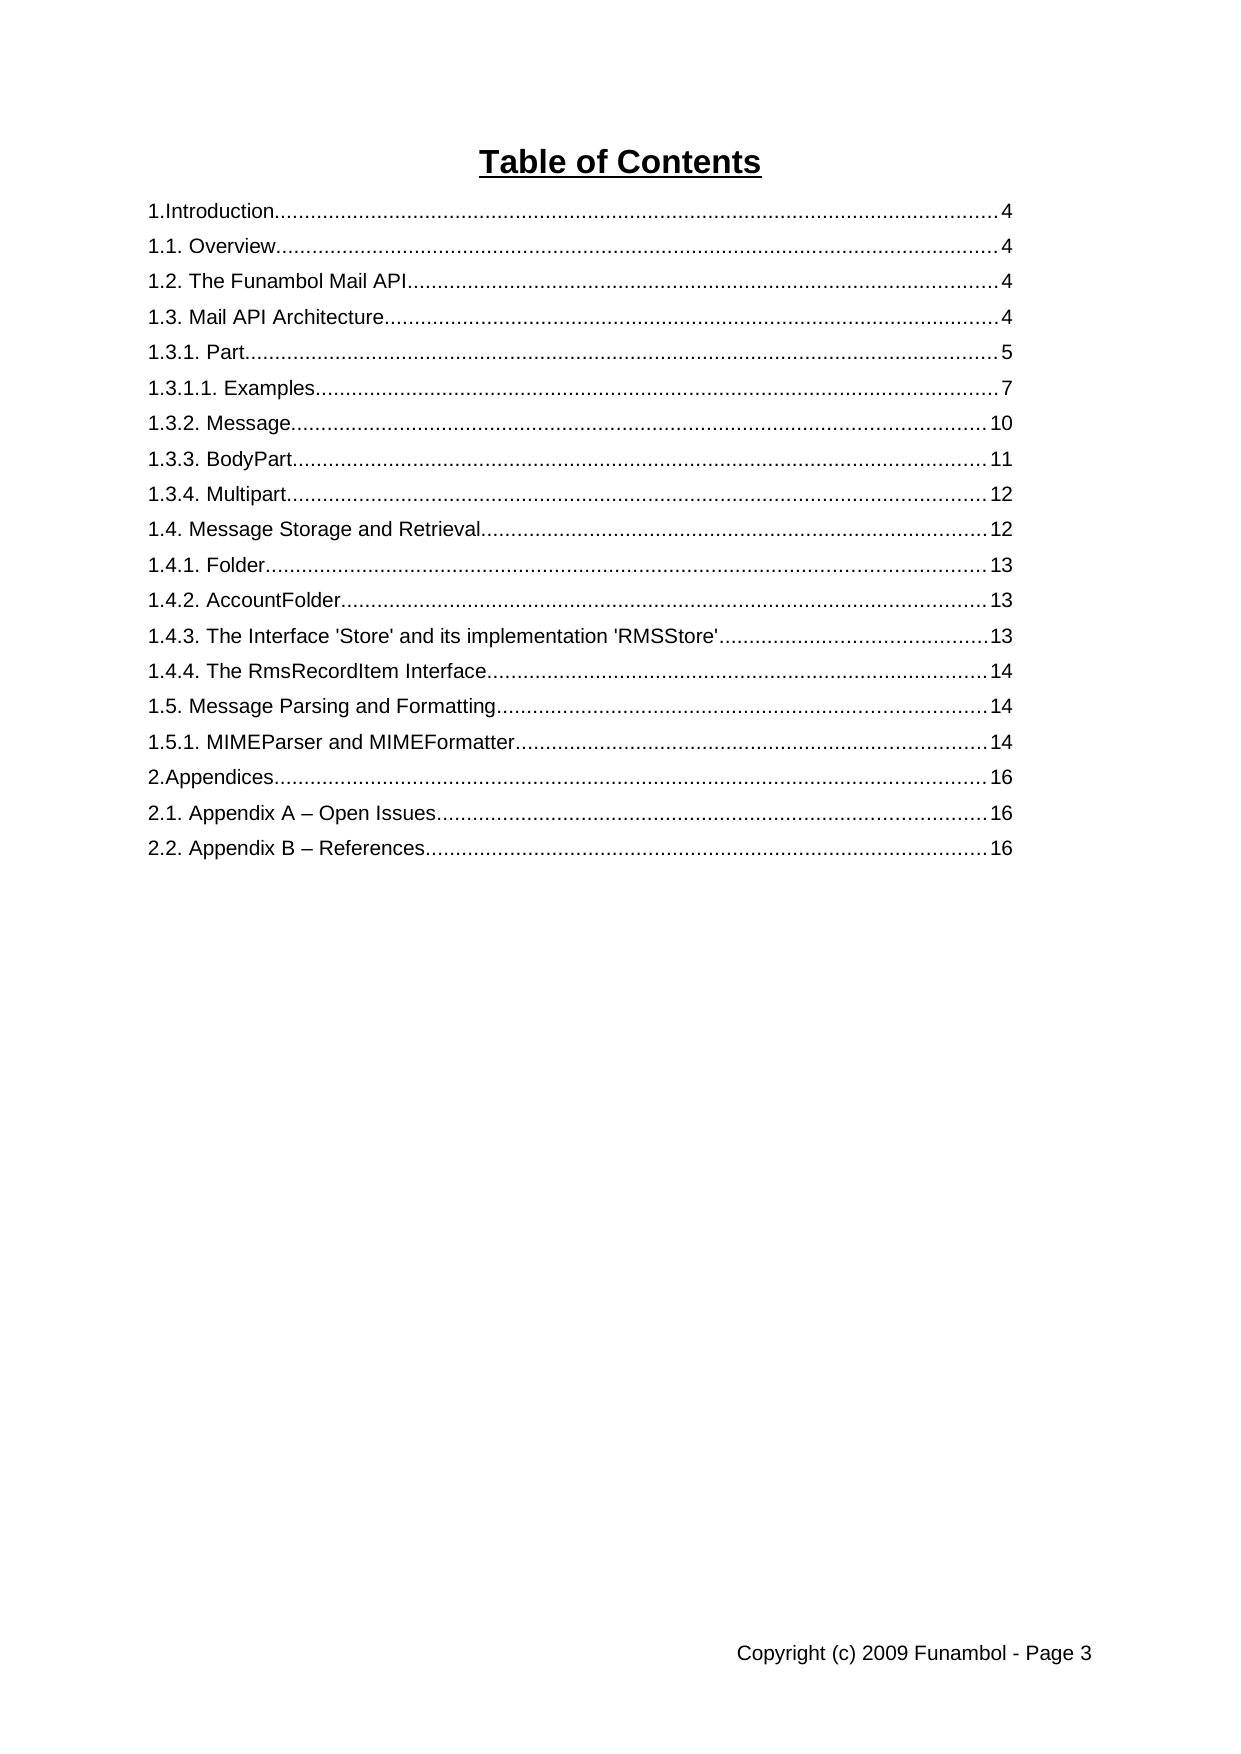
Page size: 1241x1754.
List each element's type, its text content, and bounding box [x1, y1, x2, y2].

text 2.1. Appendix A – Open Issues 16 [148, 801, 1093, 825]
text 1.2. The Funambol Mail API 4 [148, 270, 1093, 293]
text 1.4.3. The Interface 'Store' and its implementation 'RMSStore' 13 [148, 624, 1093, 648]
text 1.1. Overview 4 [148, 234, 1093, 258]
text 2.Appendices 16 [148, 766, 1093, 789]
text 1.4.2. AccountFolder 13 [148, 589, 1093, 612]
text 1.5. Message Parsing and Formatting 14 [148, 695, 1093, 718]
text 1.3.3. BodyPart 11 [148, 447, 1093, 471]
text 1.3.1. Part 5 [148, 341, 1093, 364]
text 1.3. Mail API Architecture 4 [148, 305, 1093, 329]
text 2.2. Appendix B – References 16 [148, 837, 1093, 860]
text 1.Introduction 4 [148, 199, 1093, 223]
text 1.4.1. Folder 13 [148, 553, 1093, 577]
text 1.4. Message Storage and Retrieval 12 [148, 518, 1093, 541]
text 1.3.1.1. Examples 7 [148, 376, 1093, 400]
text 1.3.4. Multipart 12 [148, 482, 1093, 506]
text 1.3.2. Message 10 [148, 412, 1093, 435]
text 1.5.1. MIMEParser and MIMEFormatter 14 [148, 730, 1093, 754]
subtitle Table of Contents [148, 143, 1093, 181]
text 1.4.4. The RmsRecordItem Interface 14 [148, 659, 1093, 683]
